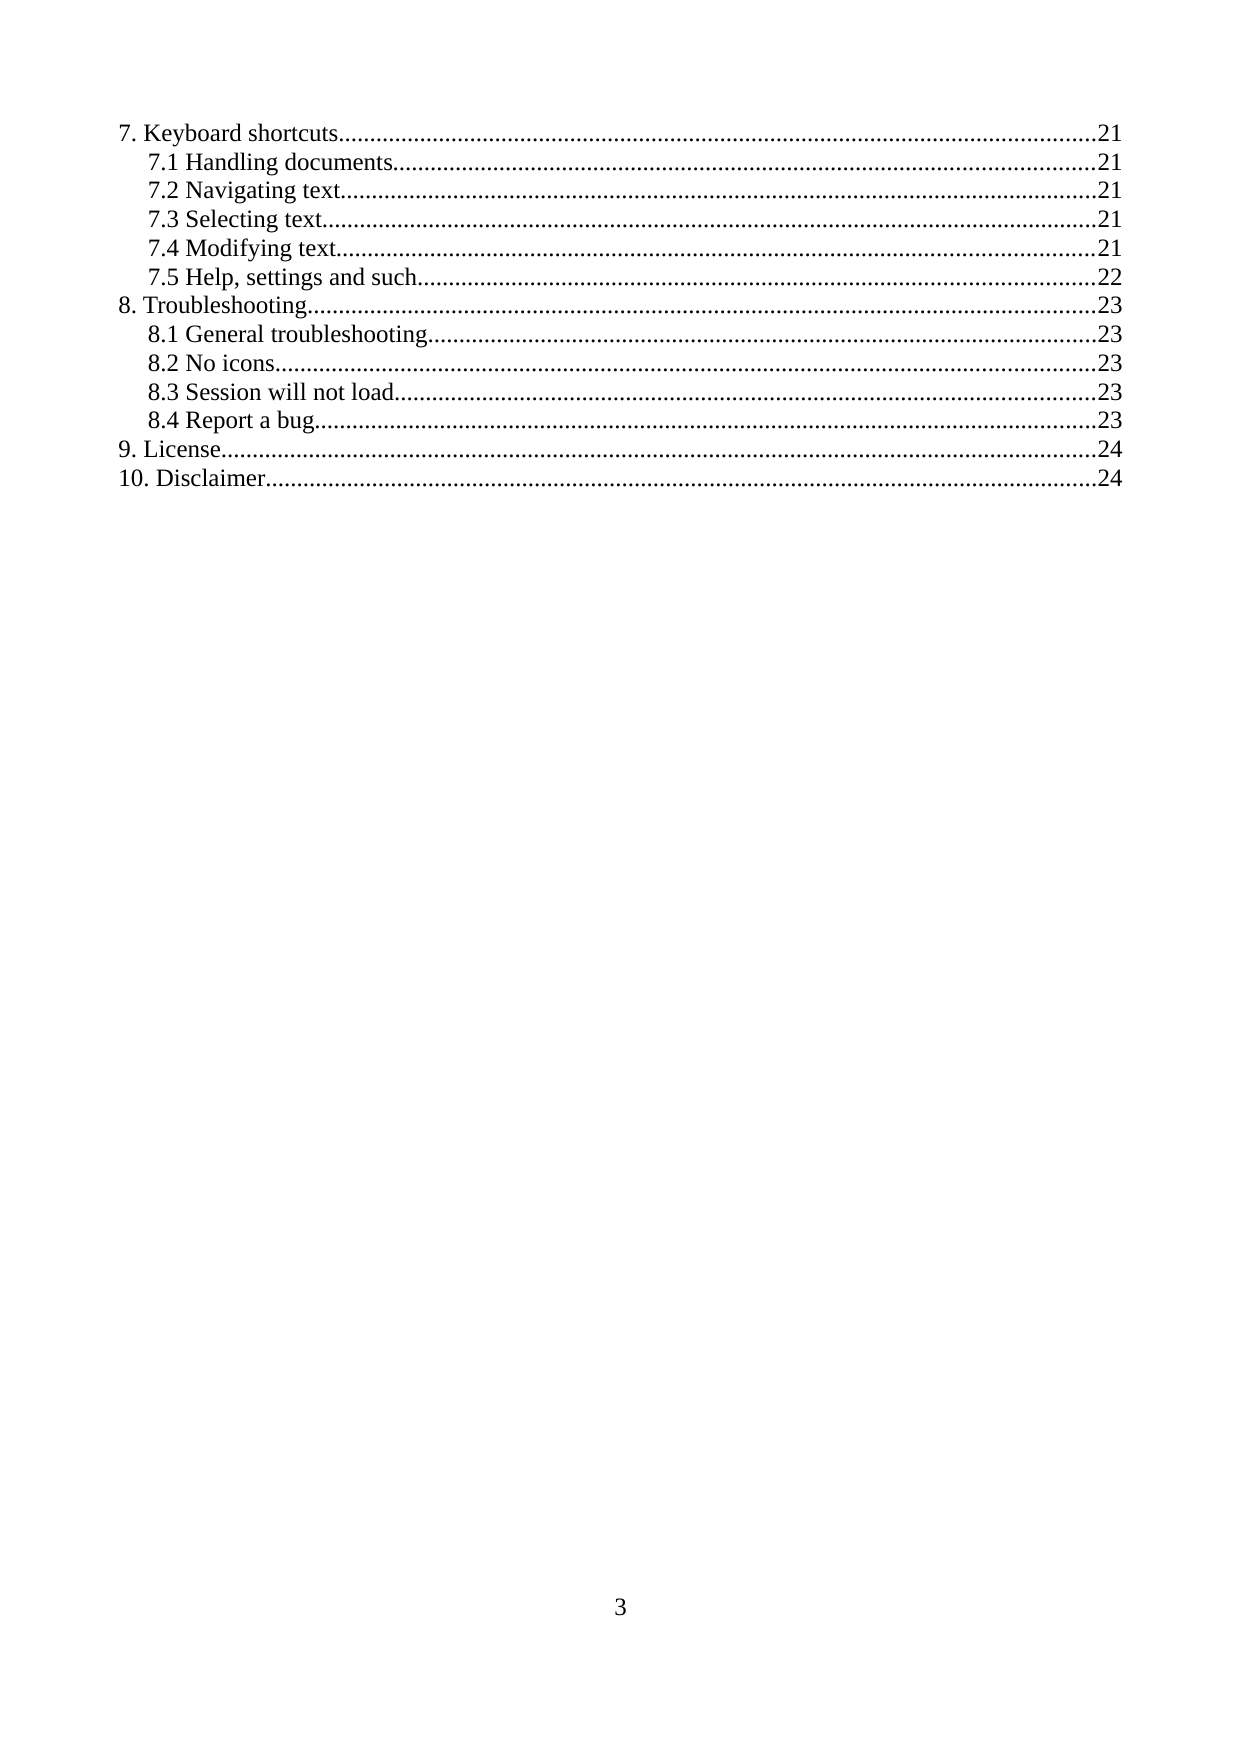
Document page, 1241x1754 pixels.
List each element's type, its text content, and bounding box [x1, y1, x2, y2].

text 8.1 General troubleshooting 23 [148, 319, 1122, 348]
text 7.4 Modifying text 21 [148, 233, 1122, 262]
text 8.2 No icons 23 [148, 348, 1122, 377]
text 7.5 Help, settings and such 22 [148, 262, 1122, 291]
text 8. Troubleshooting 23 [118, 291, 1122, 319]
text 8.4 Report a bug 23 [148, 406, 1122, 434]
text 7.3 Selecting text 21 [148, 204, 1122, 233]
text 7. Keyboard shortcuts 21 [118, 118, 1122, 147]
text 8.3 Session will not load 23 [148, 377, 1122, 406]
text 7.1 Handling documents 21 [148, 147, 1122, 176]
text 10. Disclaimer 24 [118, 463, 1122, 492]
text 9. License 24 [118, 434, 1122, 463]
text 7.2 Navigating text 21 [148, 176, 1122, 204]
